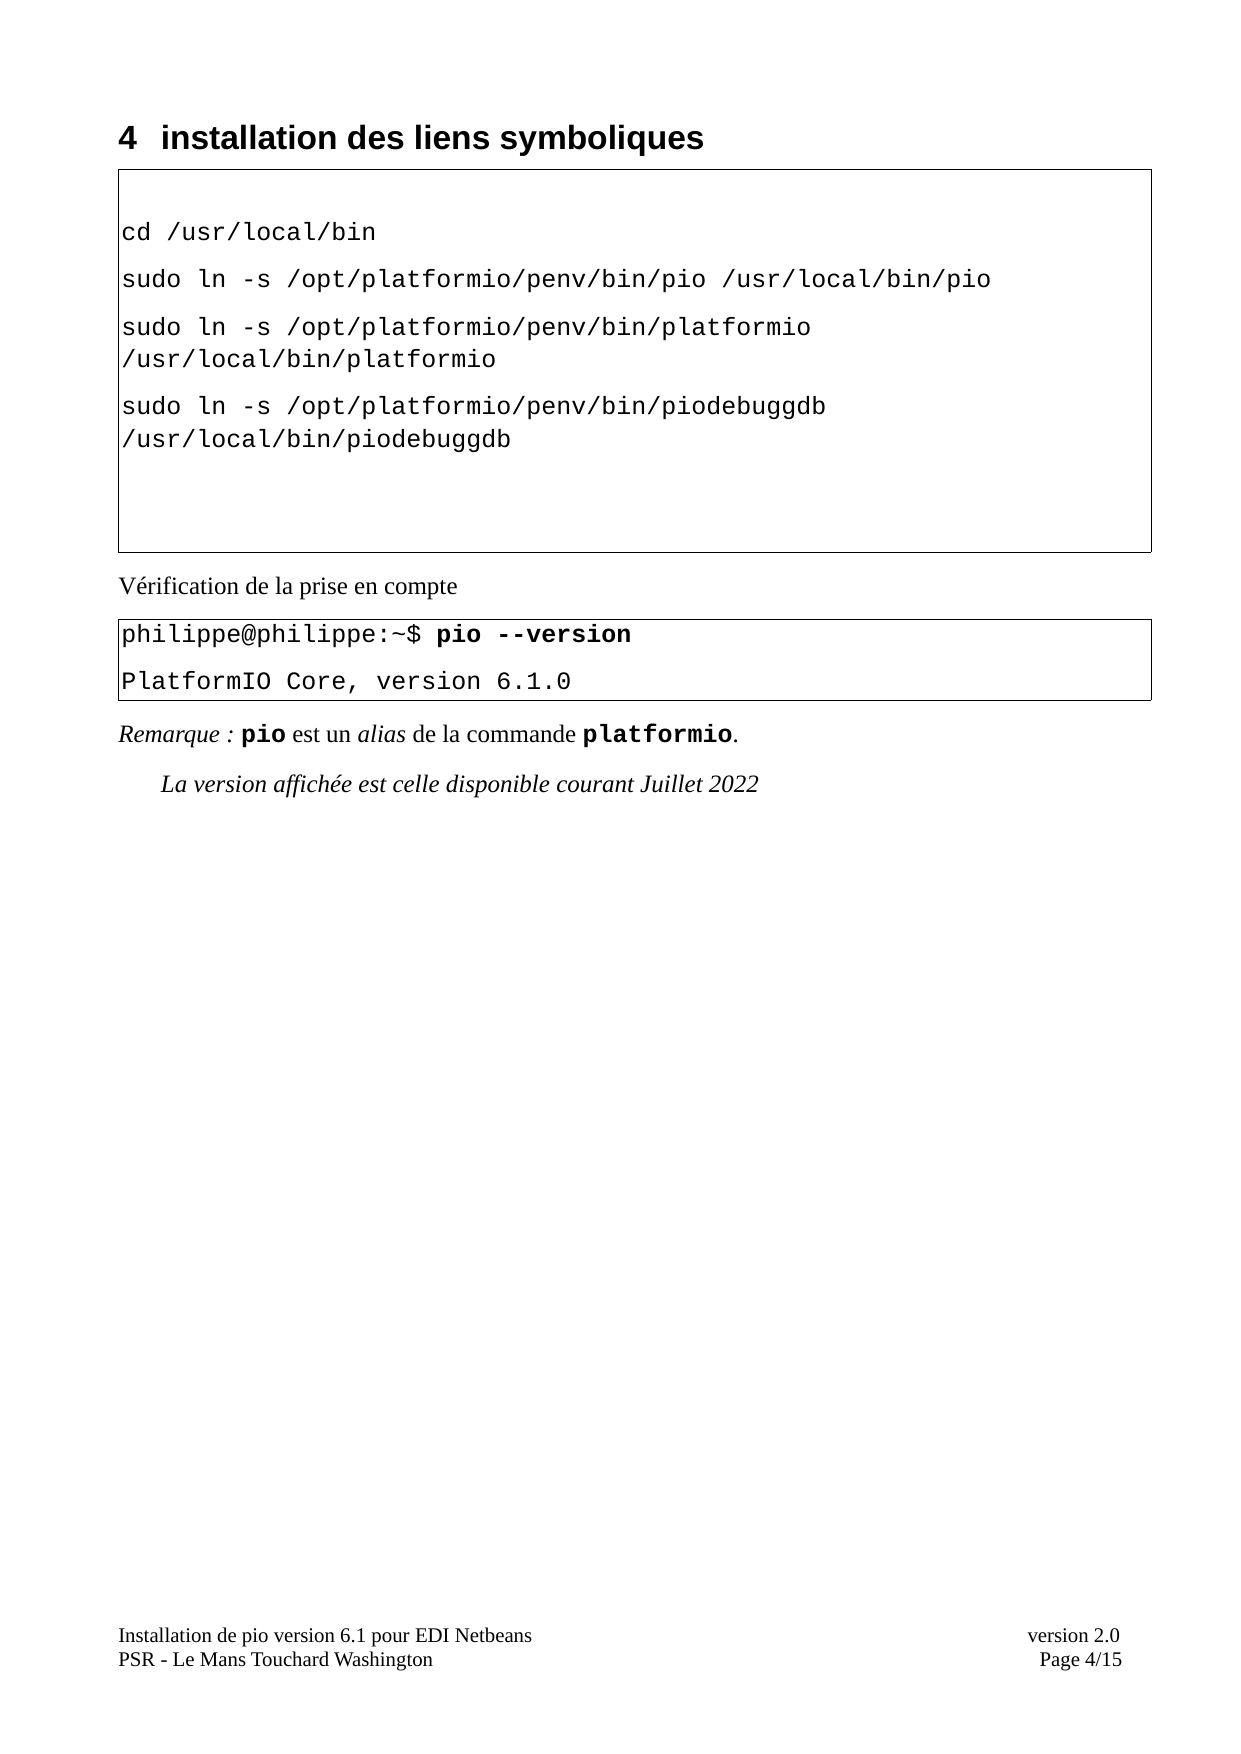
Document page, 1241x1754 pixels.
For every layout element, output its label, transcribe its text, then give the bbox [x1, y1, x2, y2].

text cd /usr/local/bin [119, 217, 1151, 248]
text sudo ln -s /opt/platformio/penv/bin/piodebuggdb /usr/local/bin/piodebuggdb [119, 391, 1151, 454]
text sudo ln -s /opt/platformio/penv/bin/pio /usr/local/bin/pio [119, 264, 1151, 295]
text La version affichée est celle disponible courant Juillet 2022 [118, 769, 1151, 797]
text PlatformIO Core, version 6.1.0 [119, 666, 1151, 700]
text sudo ln -s /opt/platformio/penv/bin/platformio /usr/local/bin/platformio [119, 311, 1151, 375]
subtitle installation des liens symboliques [118, 118, 1151, 157]
text philippe@philippe:~$ pio --version [119, 620, 1151, 650]
text Remarque : pio est un alias de la commande platformio. [118, 719, 1151, 749]
text Vérification de la prise en compte [118, 571, 1151, 600]
